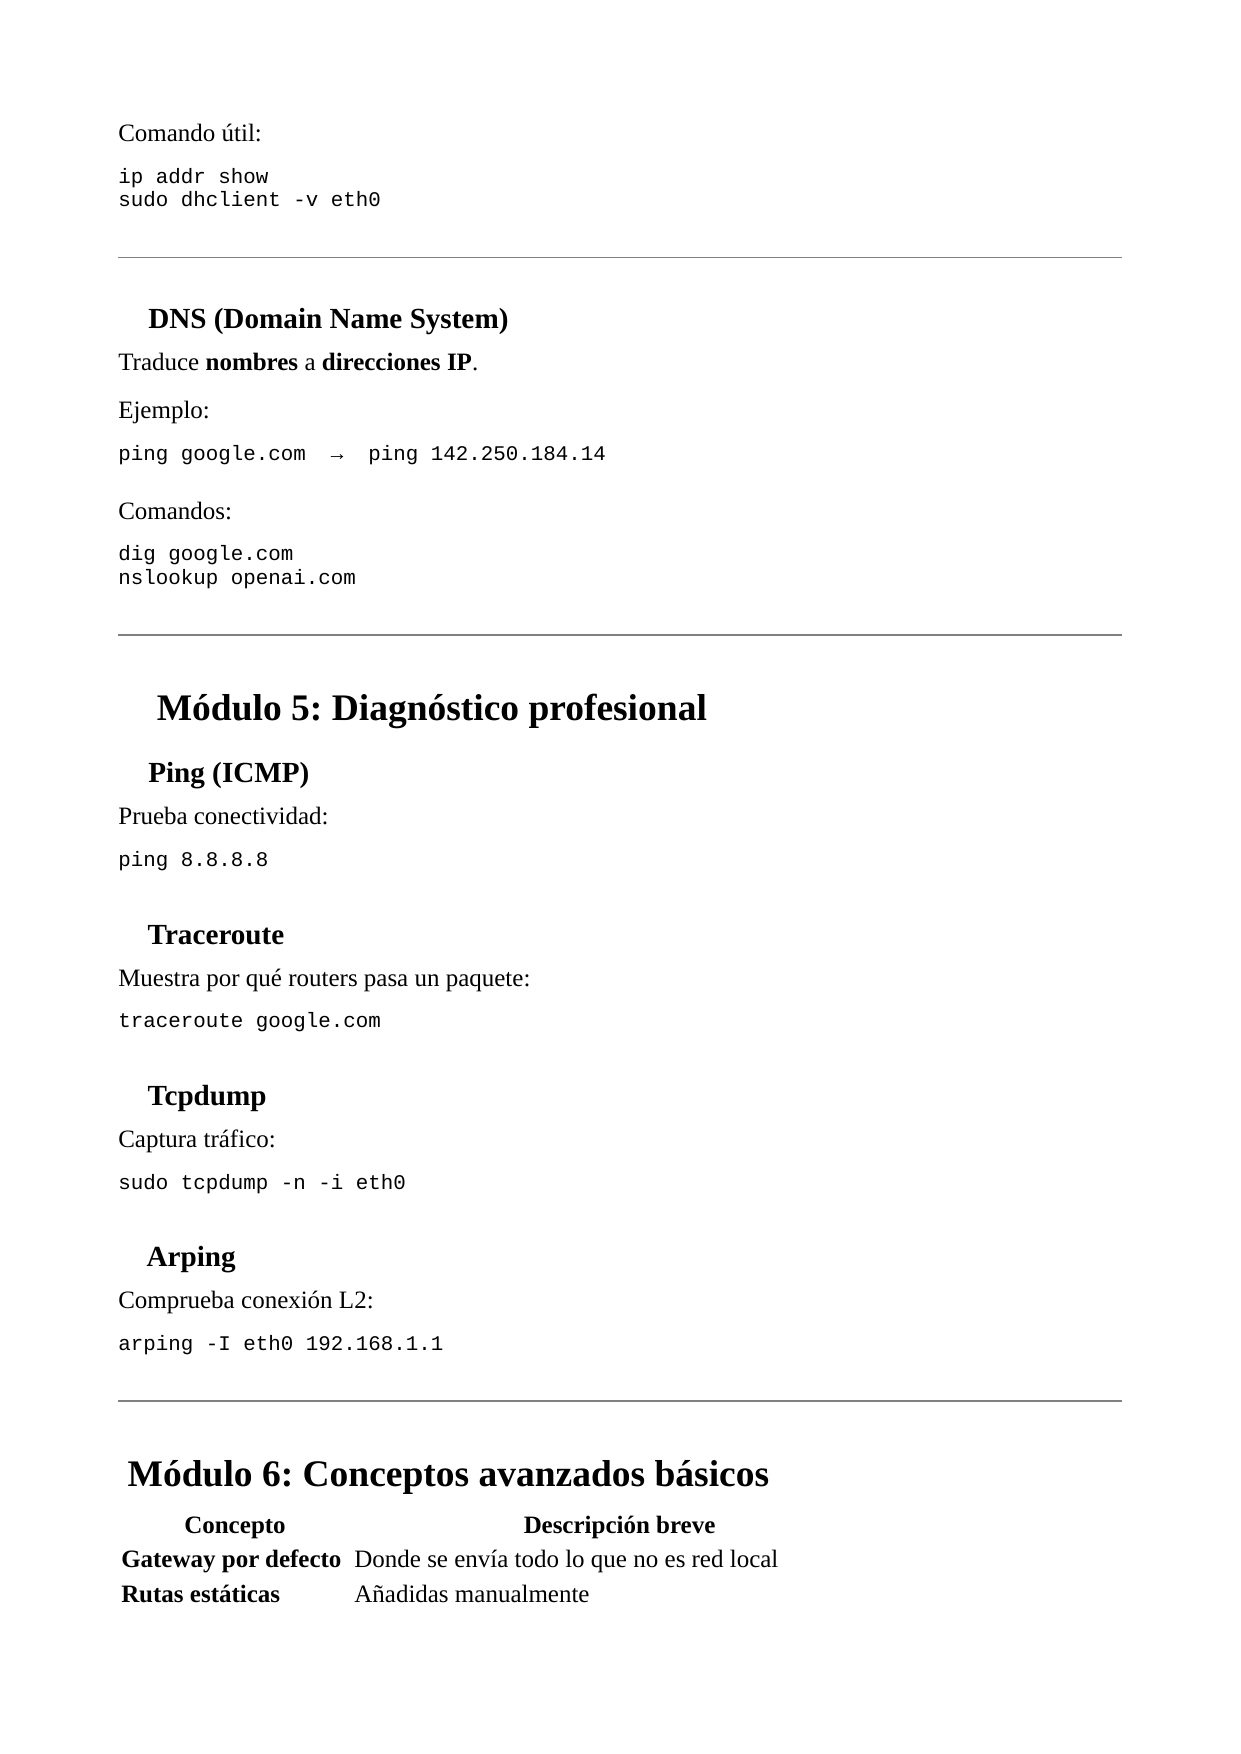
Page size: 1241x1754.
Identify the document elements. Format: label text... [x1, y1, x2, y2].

text arping -I eth0 192.168.1.1 [118, 1333, 1122, 1357]
text ping 8.8.8.8 [118, 849, 1122, 873]
text Ejemplo: [118, 395, 1122, 424]
text nslookup openai.com [118, 567, 1122, 591]
text Comando útil: [118, 118, 1122, 147]
text ping google.com → ping 142.250.184.14 [118, 443, 1122, 466]
text ip addr show [118, 166, 1122, 189]
table_cell Añadidas manualmente [351, 1576, 887, 1611]
text Comandos: [118, 496, 1122, 524]
subtitle 🛰️ Módulo 6: Conceptos avanzados básicos [118, 1451, 1122, 1494]
subtitle 🧩 Módulo 5: Diagnóstico profesional [118, 685, 1122, 728]
text sudo dhclient -v eth0 [118, 189, 1122, 213]
text sudo tcpdump -n -i eth0 [118, 1172, 1122, 1195]
subtitle 🔹 Tcpdump [118, 1078, 1122, 1112]
subtitle 🔹 DNS (Domain Name System) [118, 301, 1122, 335]
subtitle 🔹 Arping [118, 1239, 1122, 1273]
text Comprueba conexión L2: [118, 1286, 1122, 1314]
table_cell Rutas estáticas [118, 1576, 351, 1611]
table_header Concepto [118, 1507, 351, 1542]
table_cell Gateway por defecto [118, 1542, 351, 1576]
text traceroute google.com [118, 1010, 1122, 1034]
text Muestra por qué routers pasa un paquete: [118, 963, 1122, 992]
table_header Descripción breve [351, 1507, 887, 1542]
text Prueba conectividad: [118, 801, 1122, 830]
text Captura tráfico: [118, 1124, 1122, 1153]
subtitle 🔹 Ping (ICMP) [118, 755, 1122, 789]
text Traduce nombres a direcciones IP. [118, 347, 1122, 376]
subtitle 🔹 Traceroute [118, 917, 1122, 950]
table_cell Donde se envía todo lo que no es red local [351, 1542, 887, 1576]
text dig google.com [118, 543, 1122, 567]
